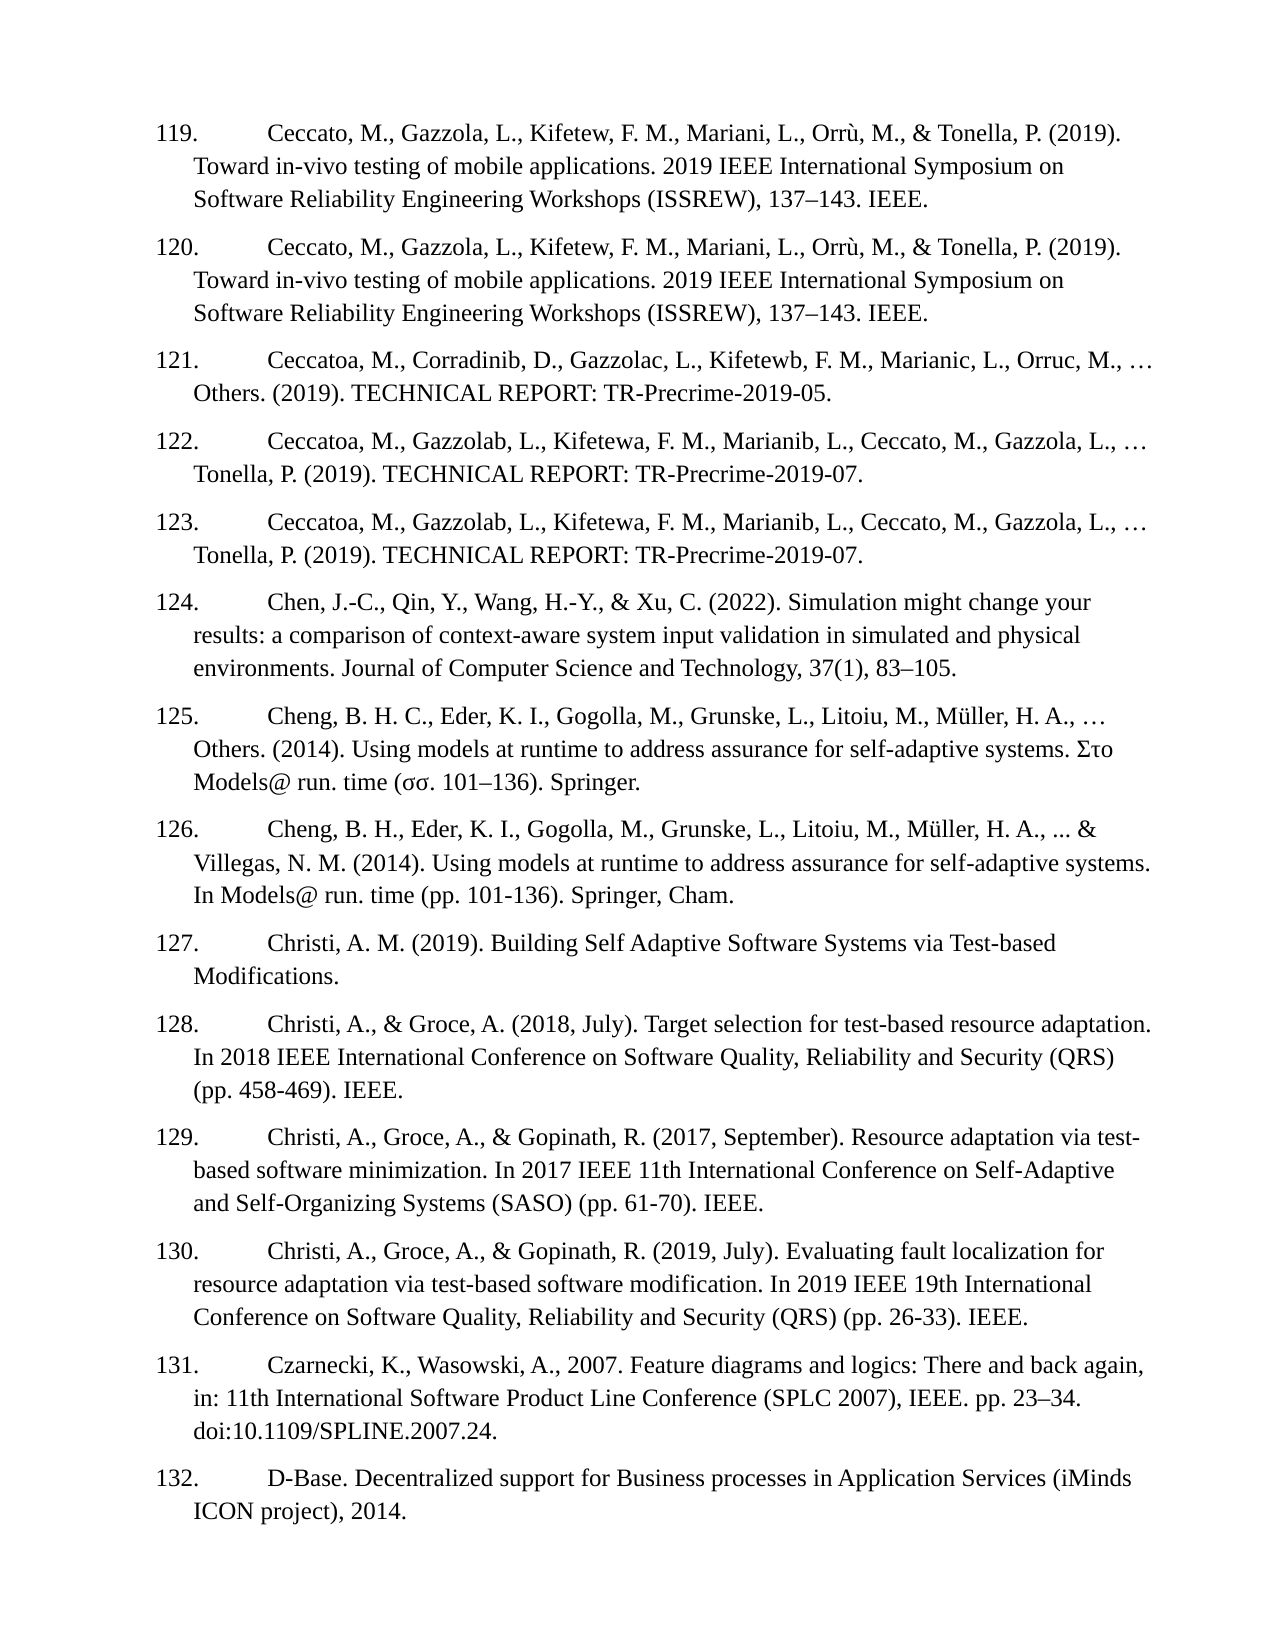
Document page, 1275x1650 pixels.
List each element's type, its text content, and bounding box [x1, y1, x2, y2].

list Cheng, B. H. C., Eder, K. I., Gogolla, M., Grunske, L., Litoiu, M., Müller, H. A., … Others. (2014). Using models at runtime to address assurance for self-adaptive systems. Στο Models@ run. time (σσ. 101–136). Springer. [155, 701, 1157, 796]
list Ceccatoa, M., Corradinib, D., Gazzolac, L., Kifetewb, F. M., Marianic, L., Orruc, M., … Others. (2019). TECHNICAL REPORT: TR-Precrime-2019-05. [155, 345, 1157, 407]
list Christi, A., Groce, A., & Gopinath, R. (2017, September). Resource adaptation via test-based software minimization. In 2017 IEEE 11th International Conference on Self-Adaptive and Self-Organizing Systems (SASO) (pp. 61-70). IEEE. [155, 1122, 1157, 1217]
list D-Base. Decentralized support for Business processes in Application Services (iMinds ICON project), 2014. [155, 1463, 1157, 1525]
list Ceccato, M., Gazzola, L., Kifetew, F. M., Mariani, L., Orrù, M., & Tonella, P. (2019). Toward in-vivo testing of mobile applications. 2019 IEEE International Symposium on Software Reliability Engineering Workshops (ISSREW), 137–143. IEEE. [155, 118, 1157, 213]
list Ceccatoa, M., Gazzolab, L., Kifetewa, F. M., Marianib, L., Ceccato, M., Gazzola, L., … Tonella, P. (2019). TECHNICAL REPORT: TR-Precrime-2019-07. [155, 507, 1157, 568]
list Ceccato, M., Gazzola, L., Kifetew, F. M., Mariani, L., Orrù, M., & Tonella, P. (2019). Toward in-vivo testing of mobile applications. 2019 IEEE International Symposium on Software Reliability Engineering Workshops (ISSREW), 137–143. IEEE. [155, 232, 1157, 327]
list Christi, A. M. (2019). Building Self Adaptive Software Systems via Test-based Modifications. [155, 928, 1157, 990]
list Czarnecki, K., Wasowski, A., 2007. Feature diagrams and logics: There and back again, in: 11th International Software Product Line Conference (SPLC 2007), IEEE. pp. 23–34. doi:10.1109/SPLINE.2007.24. [155, 1350, 1157, 1444]
list Chen, J.-C., Qin, Y., Wang, H.-Y., & Xu, C. (2022). Simulation might change your results: a comparison of context-aware system input validation in simulated and physical environments. Journal of Computer Science and Technology, 37(1), 83–105. [155, 587, 1157, 682]
list Christi, A., & Groce, A. (2018, July). Target selection for test-based resource adaptation. In 2018 IEEE International Conference on Software Quality, Reliability and Security (QRS) (pp. 458-469). IEEE. [155, 1009, 1157, 1104]
list Cheng, B. H., Eder, K. I., Gogolla, M., Grunske, L., Litoiu, M., Müller, H. A., ... & Villegas, N. M. (2014). Using models at runtime to address assurance for self-adaptive systems. In Models@ run. time (pp. 101-136). Springer, Cham. [155, 814, 1157, 909]
list Ceccatoa, M., Gazzolab, L., Kifetewa, F. M., Marianib, L., Ceccato, M., Gazzola, L., … Tonella, P. (2019). TECHNICAL REPORT: TR-Precrime-2019-07. [155, 426, 1157, 488]
list Christi, A., Groce, A., & Gopinath, R. (2019, July). Evaluating fault localization for resource adaptation via test-based software modification. In 2019 IEEE 19th International Conference on Software Quality, Reliability and Security (QRS) (pp. 26-33). IEEE. [155, 1236, 1157, 1331]
